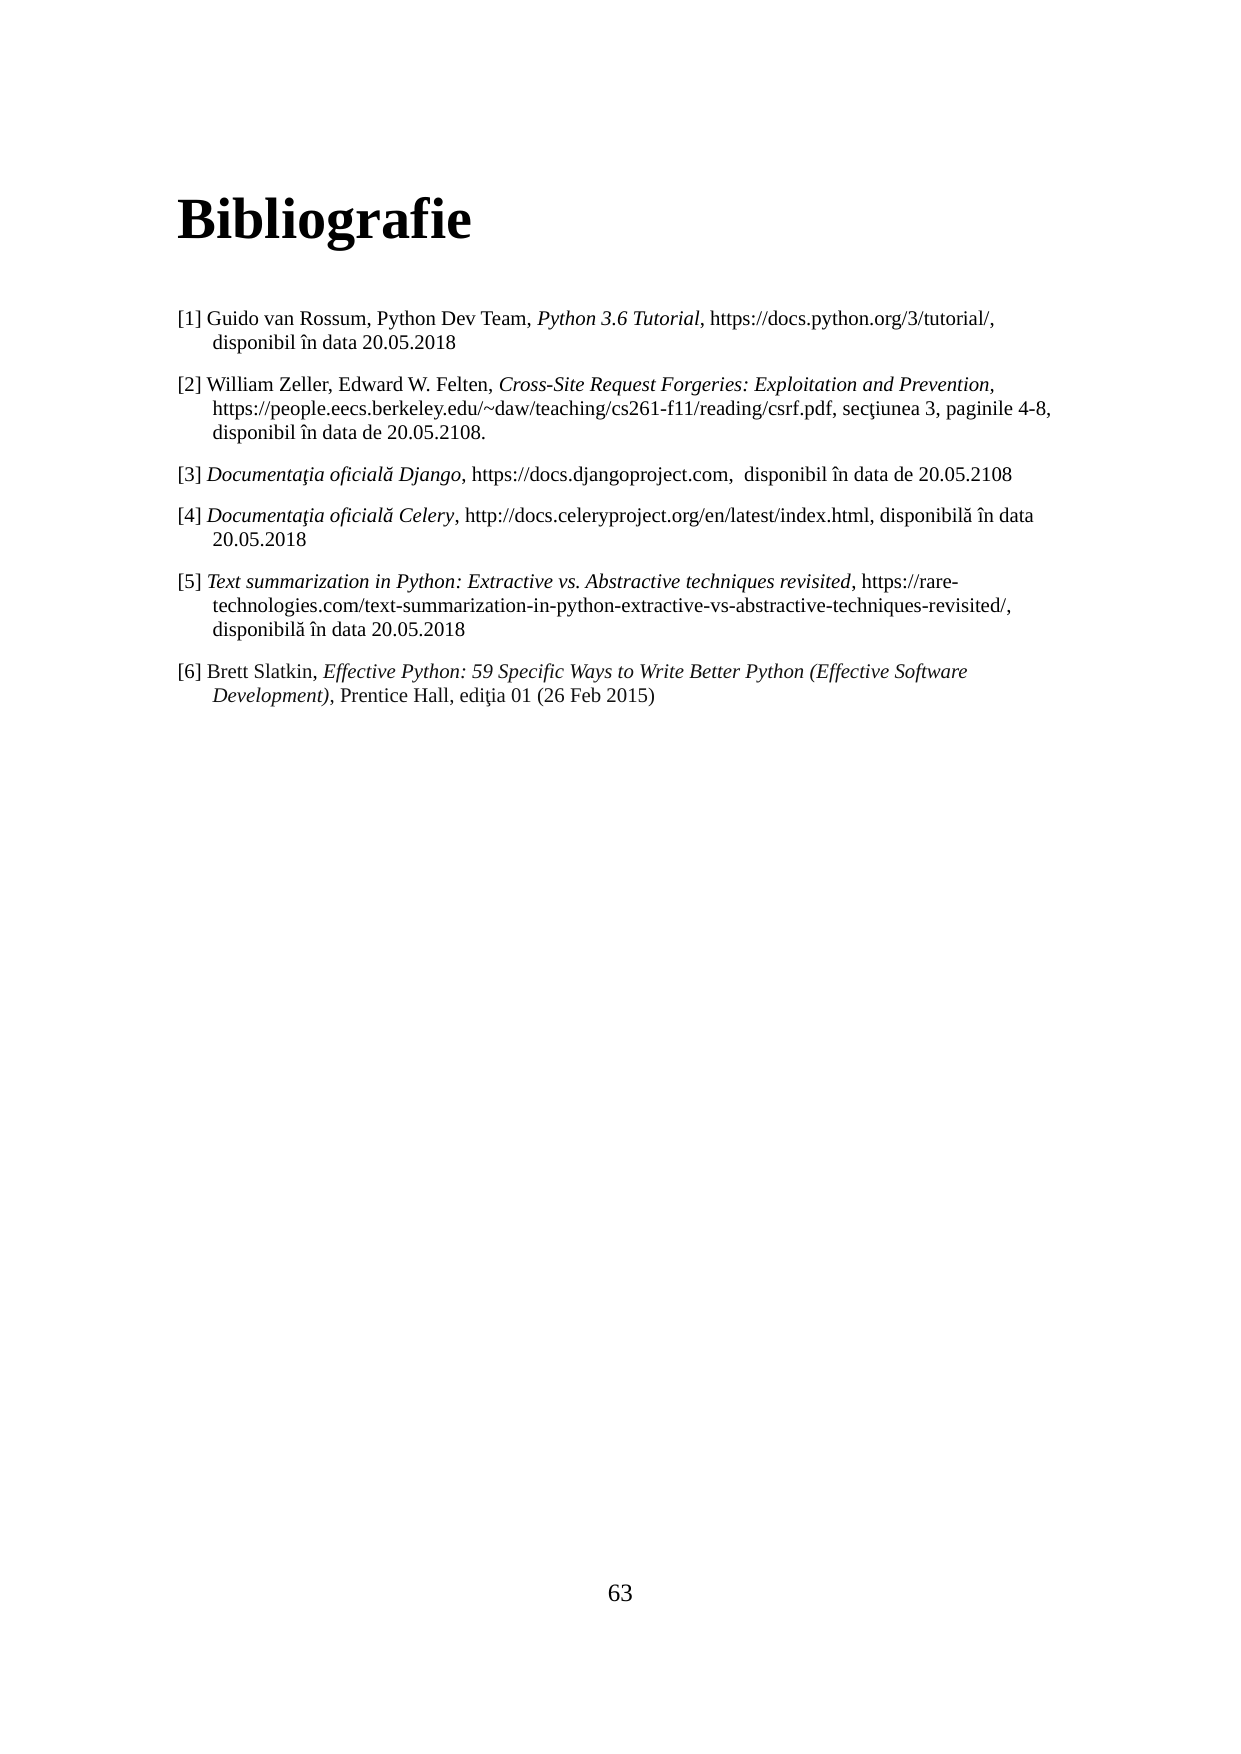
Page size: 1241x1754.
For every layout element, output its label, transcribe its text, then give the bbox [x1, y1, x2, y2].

text [1] Guido van Rossum, Python Dev Team, Python 3.6 Tutorial, https://docs.python.org/3/tutorial/, disponibil în data 20.05.2018 [177, 306, 1063, 354]
text [3] Documentaţia oficială Django, https://docs.djangoproject.com, disponibil în data de 20.05.2108 [177, 462, 1063, 486]
subtitle Bibliografie [177, 184, 1063, 252]
text [6] Brett Slatkin, Effective Python: 59 Specific Ways to Write Better Python (Effective Software Development), Prentice Hall, ediţia 01 (26 Feb 2015) [177, 659, 1063, 707]
text [2] William Zeller, Edward W. Felten, Cross-Site Request Forgeries: Exploitation and Prevention, https://people.eecs.berkeley.edu/~daw/teaching/cs261-f11/reading/csrf.pdf, secţiunea 3, paginile 4-8, disponibil în data de 20.05.2108. [177, 372, 1063, 444]
text [5] Text summarization in Python: Extractive vs. Abstractive techniques revisited, https://rare-technologies.com/text-summarization-in-python-extractive-vs-abstractive-techniques-revisited/, disponibilă în data 20.05.2018 [177, 569, 1063, 641]
text [4] Documentaţia oficială Celery, http://docs.celeryproject.org/en/latest/index.html, disponibilă în data 20.05.2018 [177, 503, 1063, 551]
